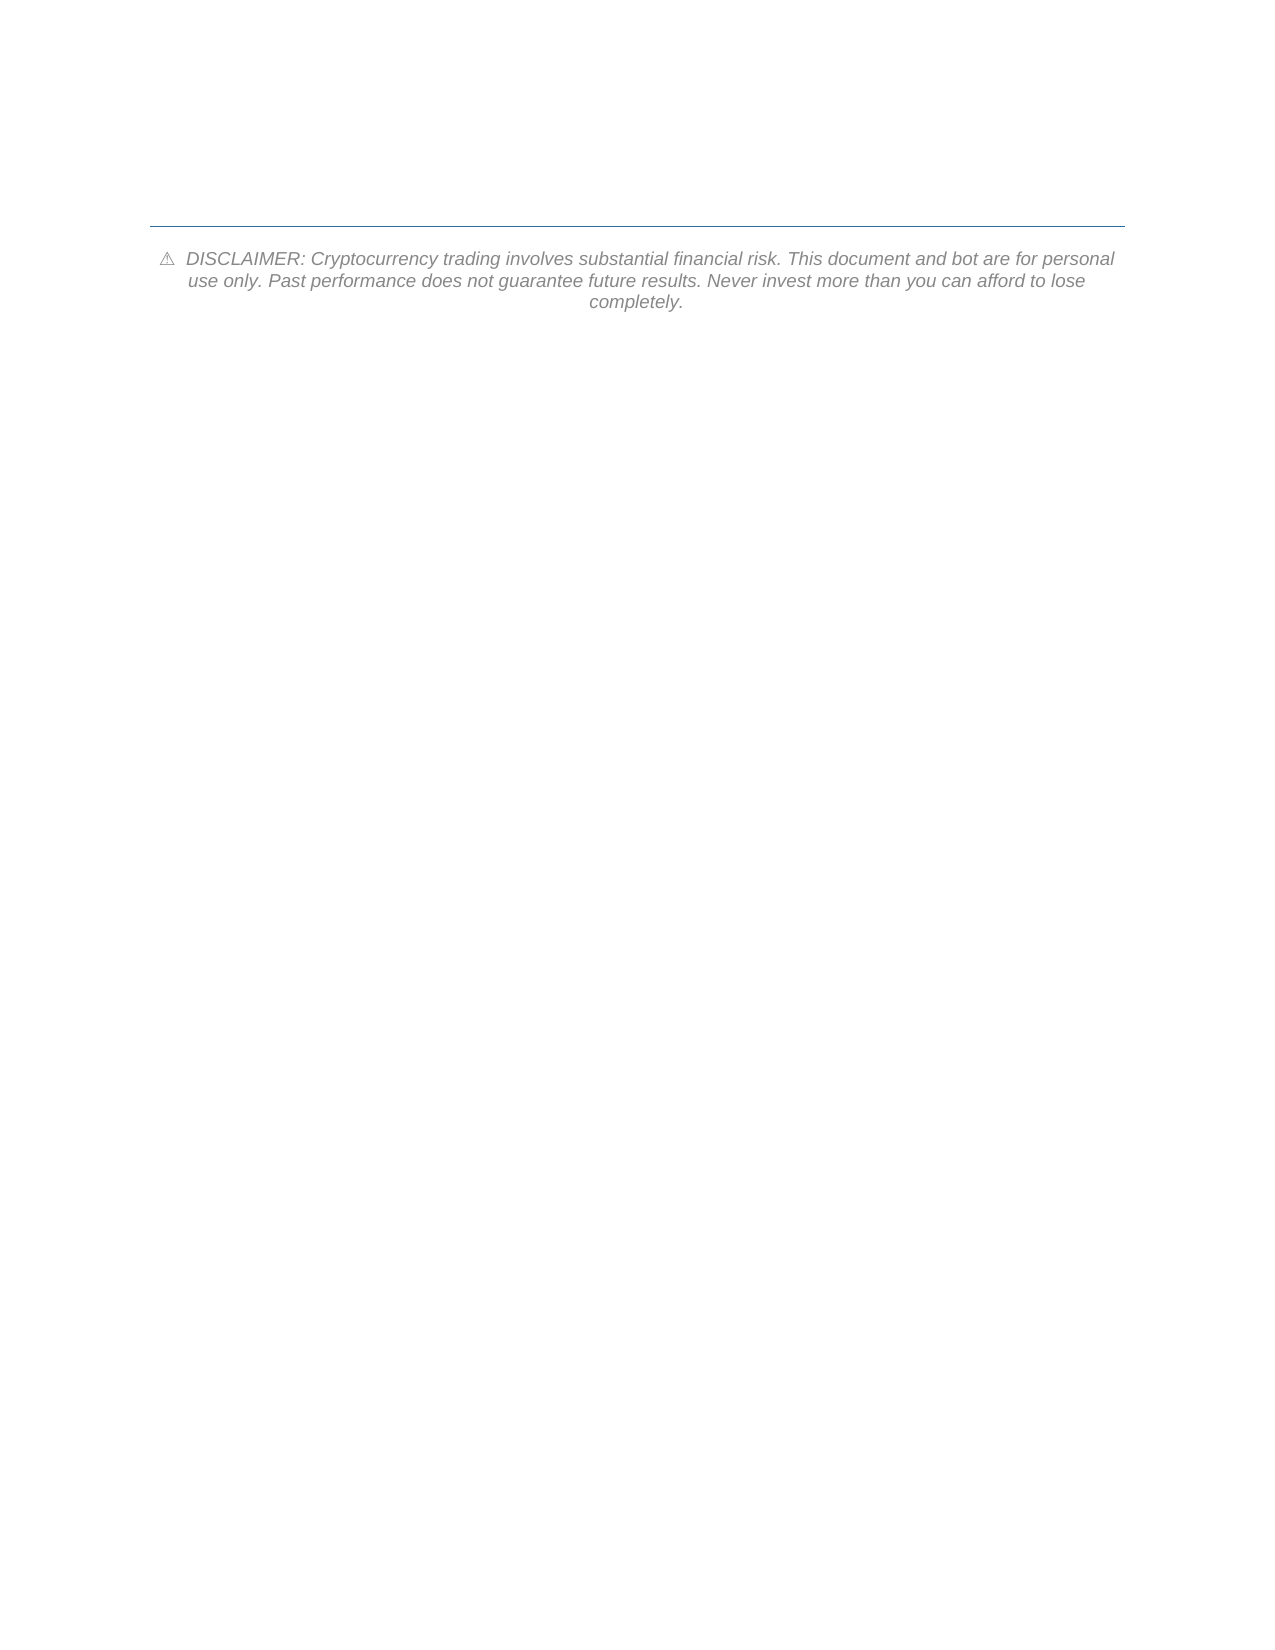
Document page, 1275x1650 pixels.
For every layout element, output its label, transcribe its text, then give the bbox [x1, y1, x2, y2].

text ⚠️ DISCLAIMER: Cryptocurrency trading involves substantial financial risk. This document and bot are for personal use only. Past performance does not guarantee future results. Never invest more than you can afford to lose completely. [150, 248, 1125, 313]
